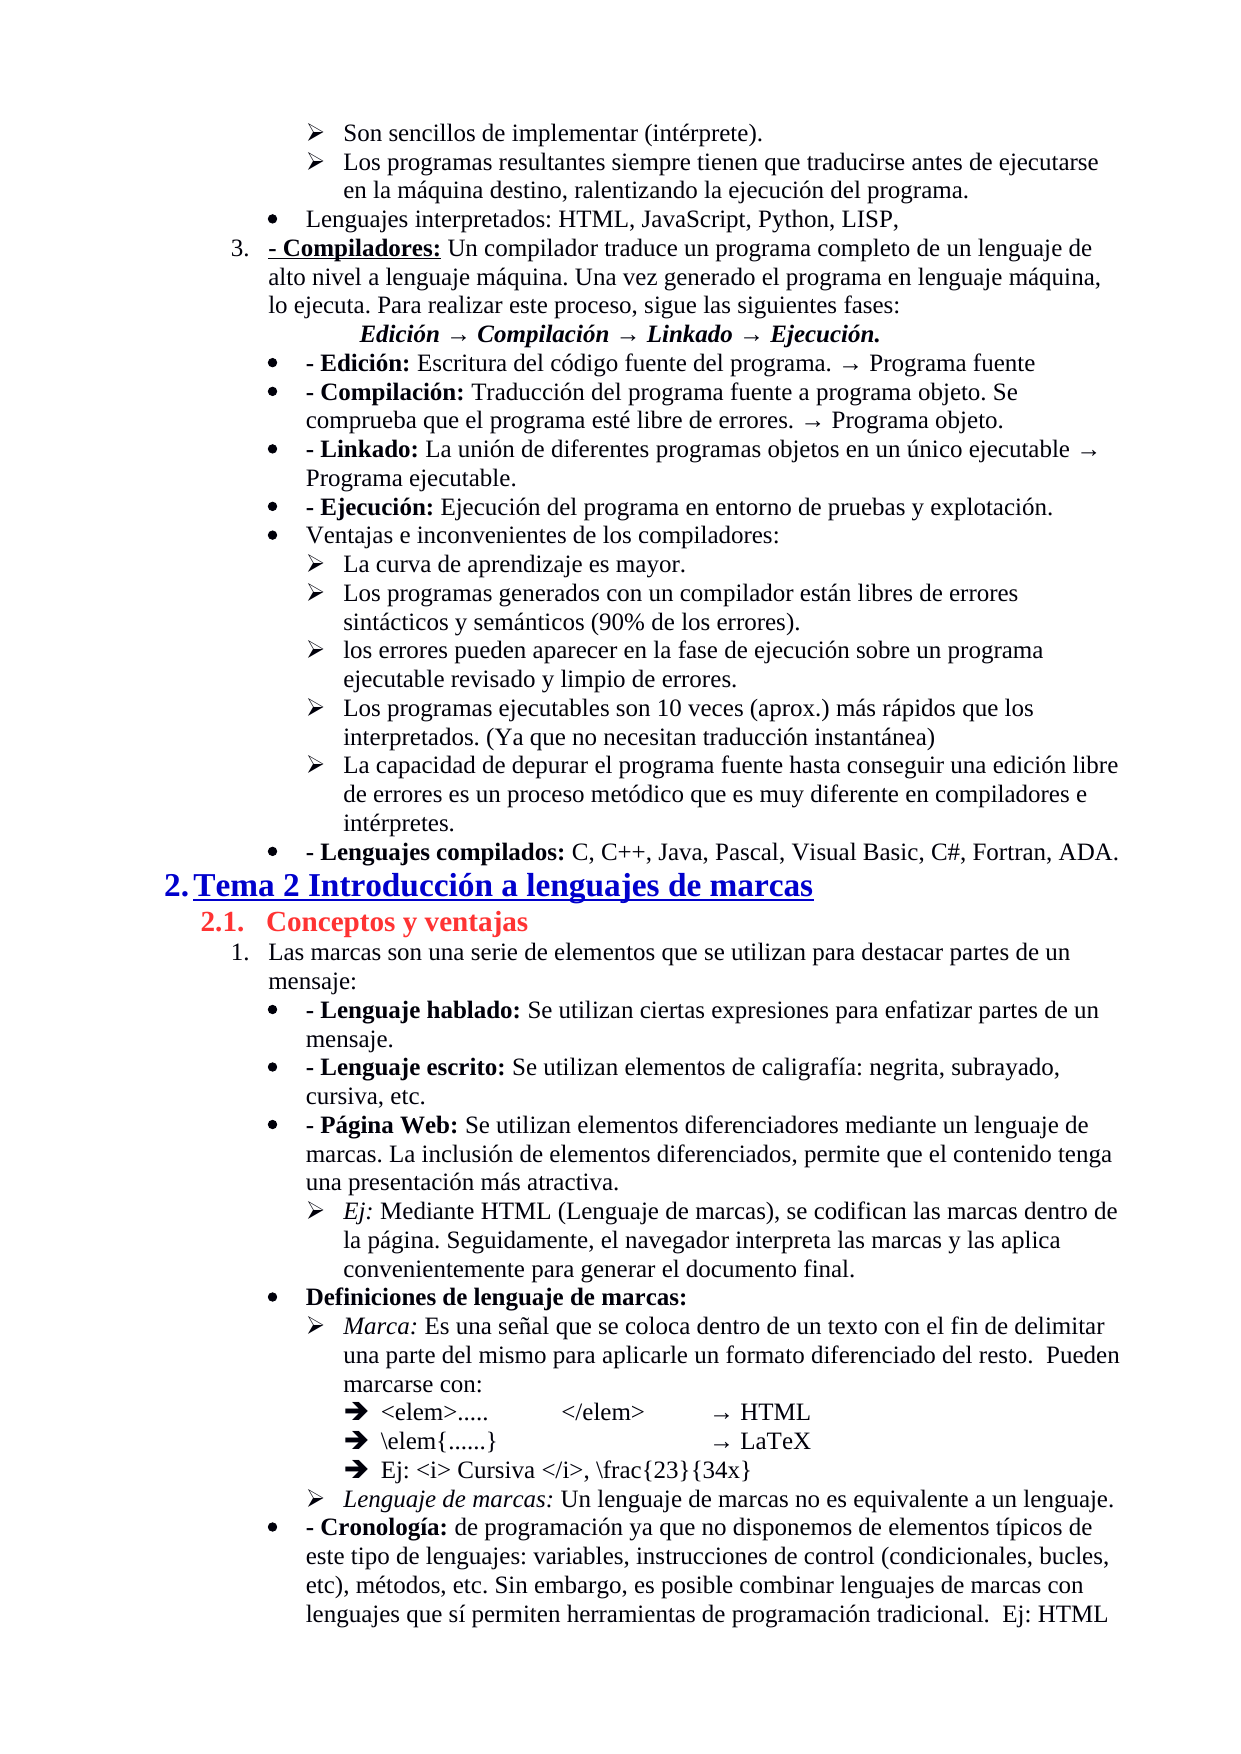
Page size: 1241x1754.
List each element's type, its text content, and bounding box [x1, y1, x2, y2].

list La capacidad de depurar el programa fuente hasta conseguir una edición libre de errores es un proceso metódico que es muy diferente en compiladores e intérpretes. [306, 751, 1122, 837]
list Los programas resultantes siempre tienen que traducirse antes de ejecutarse en la máquina destino, ralentizando la ejecución del programa. [306, 147, 1122, 204]
list Ej: <i> Cursiva </i>, \frac{23}{34x} [343, 1455, 1122, 1484]
list Tema 2 Introducción a lenguajes de marcas [156, 866, 1122, 904]
list - Edición: Escritura del código fuente del programa. → Programa fuente [268, 348, 1122, 377]
list <elem>..... </elem> → HTML [343, 1397, 1122, 1426]
list - Lenguaje hablado: Se utilizan ciertas expresiones para enfatizar partes de un mensaje. [268, 995, 1122, 1052]
list - Lenguaje escrito: Se utilizan elementos de caligrafía: negrita, subrayado, cursiva, etc. [268, 1052, 1122, 1110]
list Ventajas e inconvenientes de los compiladores: [268, 521, 1122, 549]
list Ej: Mediante HTML (Lenguaje de marcas), se codifican las marcas dentro de la página. Seguidamente, el navegador interpreta las marcas y las aplica convenientemente para generar el documento final. [306, 1196, 1122, 1282]
list - Ejecución: Ejecución del programa en entorno de pruebas y explotación. [268, 492, 1122, 521]
list Los programas ejecutables son 10 veces (aprox.) más rápidos que los interpretados. (Ya que no necesitan traducción instantánea) [306, 693, 1122, 751]
list los errores pueden aparecer en la fase de ejecución sobre un programa ejecutable revisado y limpio de errores. [306, 636, 1122, 693]
list Lenguaje de marcas: Un lenguaje de marcas no es equivalente a un lenguaje. [306, 1484, 1122, 1512]
list Las marcas son una serie de elementos que se utilizan para destacar partes de un mensaje: [231, 937, 1122, 995]
list \elem{......} → LaTeX [343, 1426, 1122, 1455]
list Conceptos y ventajas [193, 904, 1122, 937]
list - Cronología: de programación ya que no disponemos de elementos típicos de este tipo de lenguajes: variables, instrucciones de control (condicionales, bucles, etc), métodos, etc. Sin embargo, es posible combinar lenguajes de marcas con lenguajes que sí permiten herramientas de programación tradicional. Ej: HTML [268, 1512, 1122, 1627]
list - Linkado: La unión de diferentes programas objetos en un único ejecutable → Programa ejecutable. [268, 434, 1122, 492]
list Marca: Es una señal que se coloca dentro de un texto con el fin de delimitar una parte del mismo para aplicarle un formato diferenciado del resto. Pueden marcarse con: [306, 1311, 1122, 1397]
list - Página Web: Se utilizan elementos diferenciadores mediante un lenguaje de marcas. La inclusión de elementos diferenciados, permite que el contenido tenga una presentación más atractiva. [268, 1110, 1122, 1196]
text Edición → Compilación → Linkado → Ejecución. [118, 319, 1122, 348]
list Lenguajes interpretados: HTML, JavaScript, Python, LISP, [268, 204, 1122, 233]
list Los programas generados con un compilador están libres de errores sintácticos y semánticos (90% de los errores). [306, 578, 1122, 636]
list - Compilación: Traducción del programa fuente a programa objeto. Se comprueba que el programa esté libre de errores. → Programa objeto. [268, 377, 1122, 434]
list - Lenguajes compilados: C, C++, Java, Pascal, Visual Basic, C#, Fortran, ADA. [268, 837, 1122, 866]
list Son sencillos de implementar (intérprete). [306, 118, 1122, 147]
list La curva de aprendizaje es mayor. [306, 549, 1122, 578]
list - Compiladores: Un compilador traduce un programa completo de un lenguaje de alto nivel a lenguaje máquina. Una vez generado el programa en lenguaje máquina, lo ejecuta. Para realizar este proceso, sigue las siguientes fases: [231, 233, 1122, 319]
list Definiciones de lenguaje de marcas: [268, 1282, 1122, 1311]
